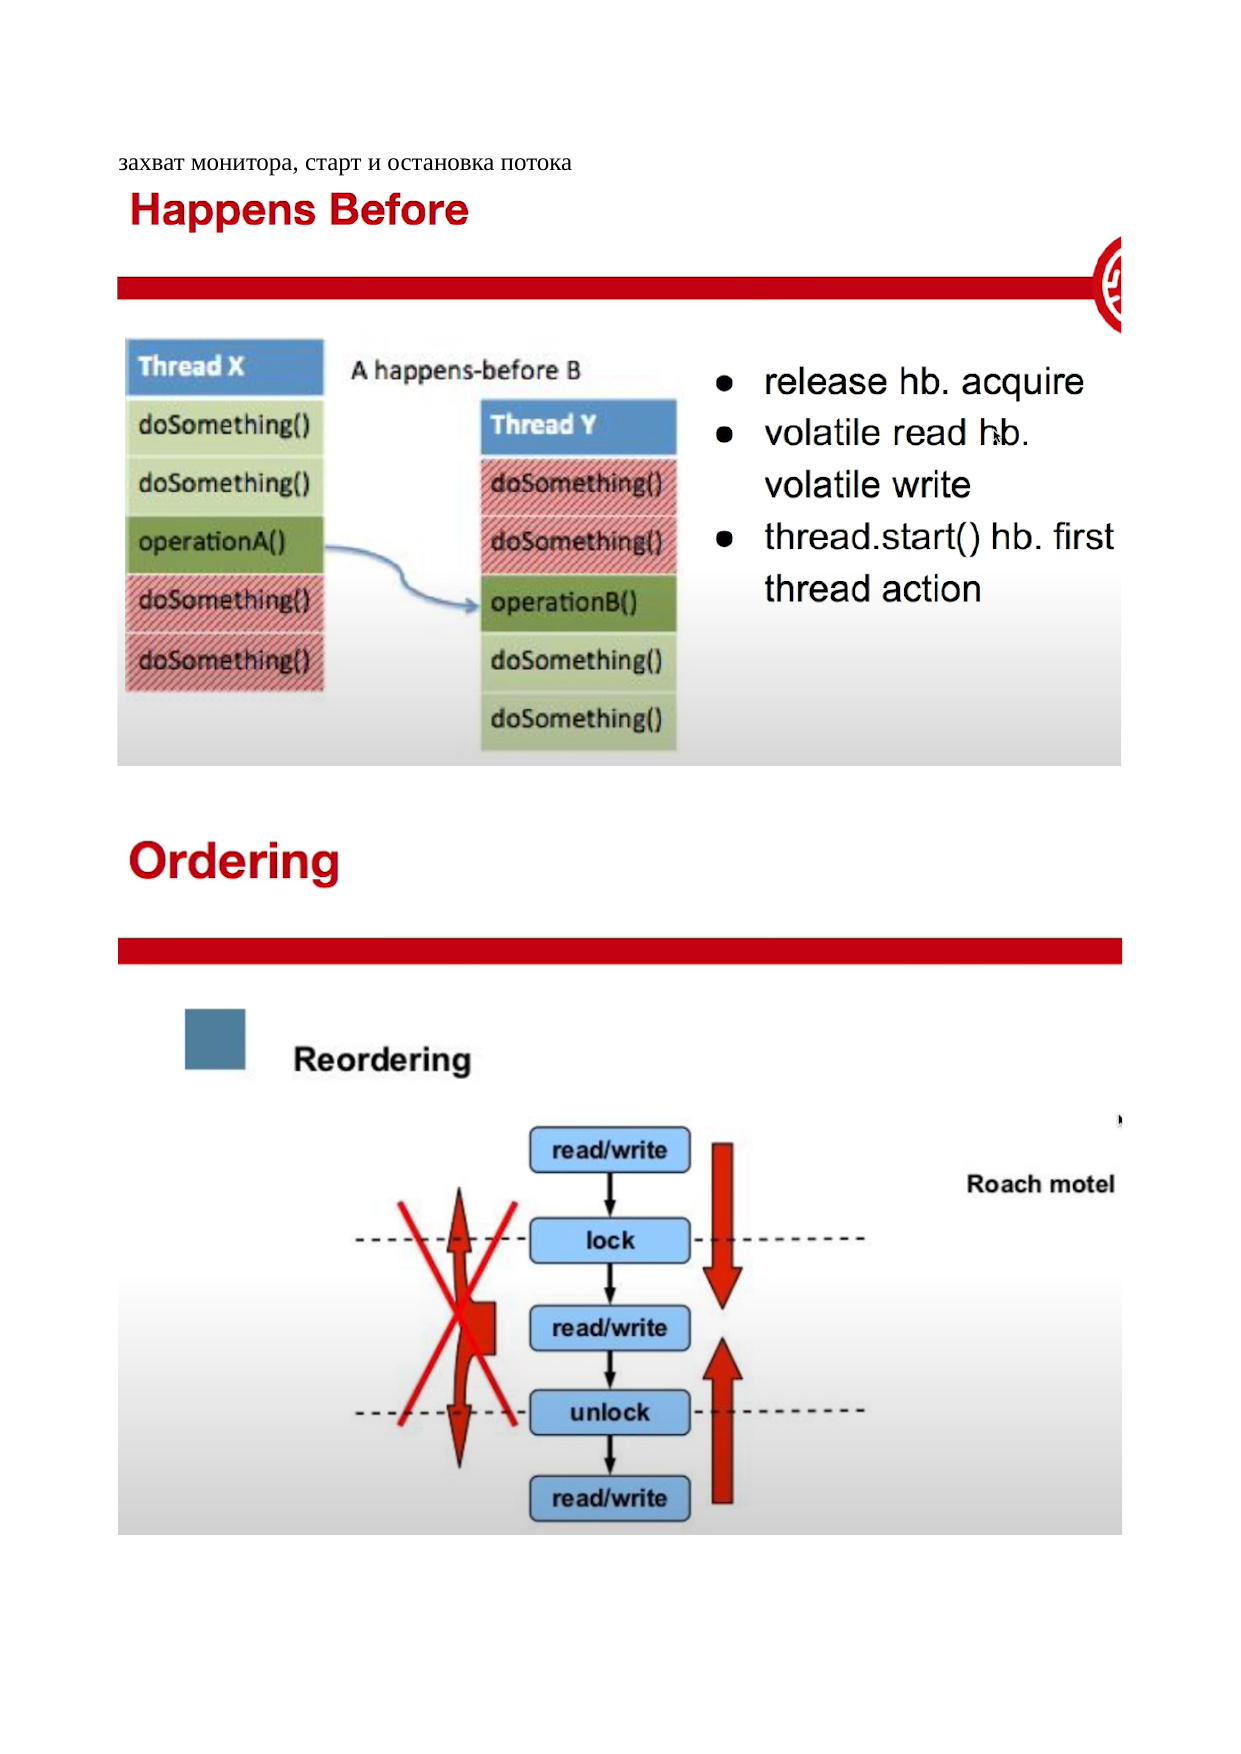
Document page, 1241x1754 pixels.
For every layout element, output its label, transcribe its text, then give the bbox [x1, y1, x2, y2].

picture [117, 176, 1122, 766]
text захват монитора, старт и остановка потока [118, 147, 1122, 176]
picture [118, 823, 1123, 1535]
